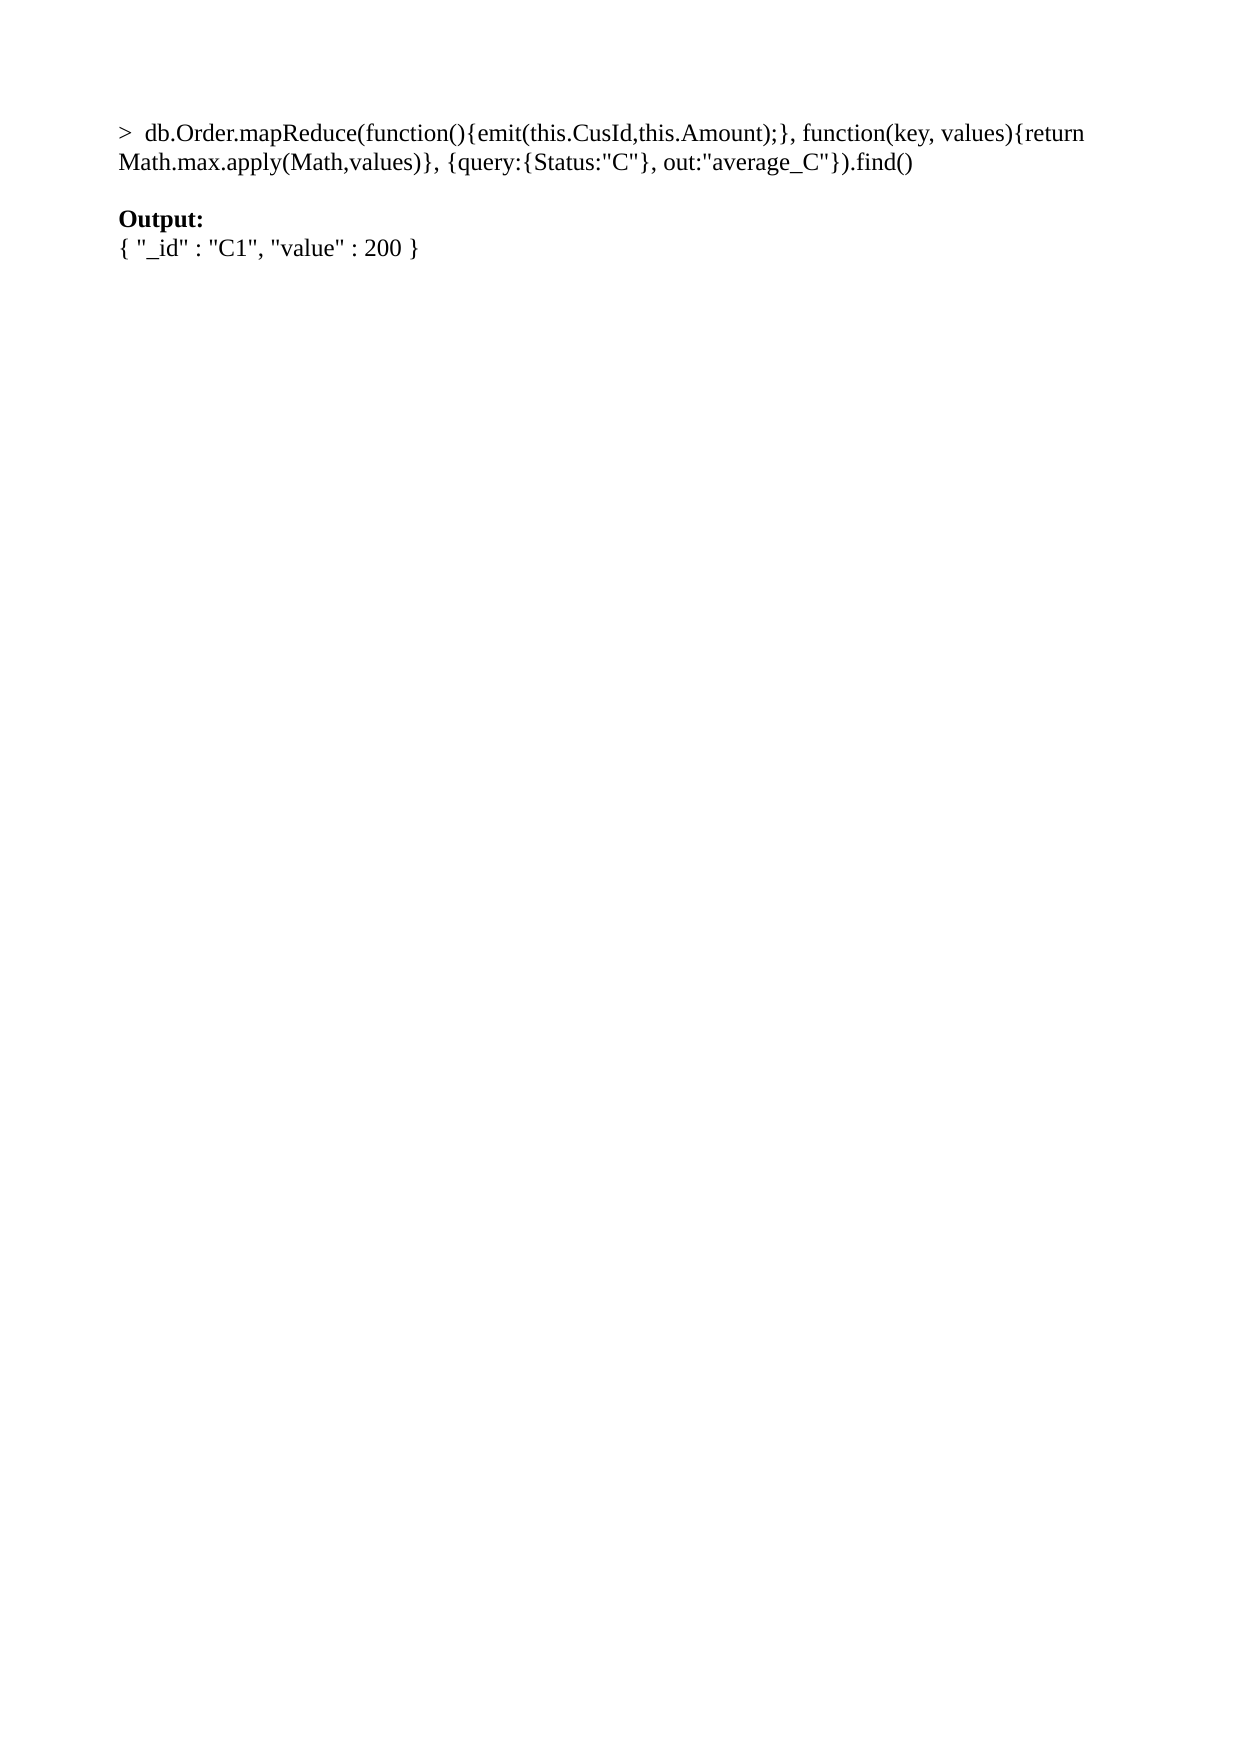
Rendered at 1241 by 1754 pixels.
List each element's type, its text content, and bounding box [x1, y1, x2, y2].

text { "_id" : "C1", "value" : 200 } [118, 233, 1122, 262]
text Output: [118, 204, 1122, 233]
text > db.Order.mapReduce(function(){emit(this.CusId,this.Amount);}, function(key, values){return Math.max.apply(Math,values)}, {query:{Status:"C"}, out:"average_C"}).find() [118, 118, 1122, 176]
